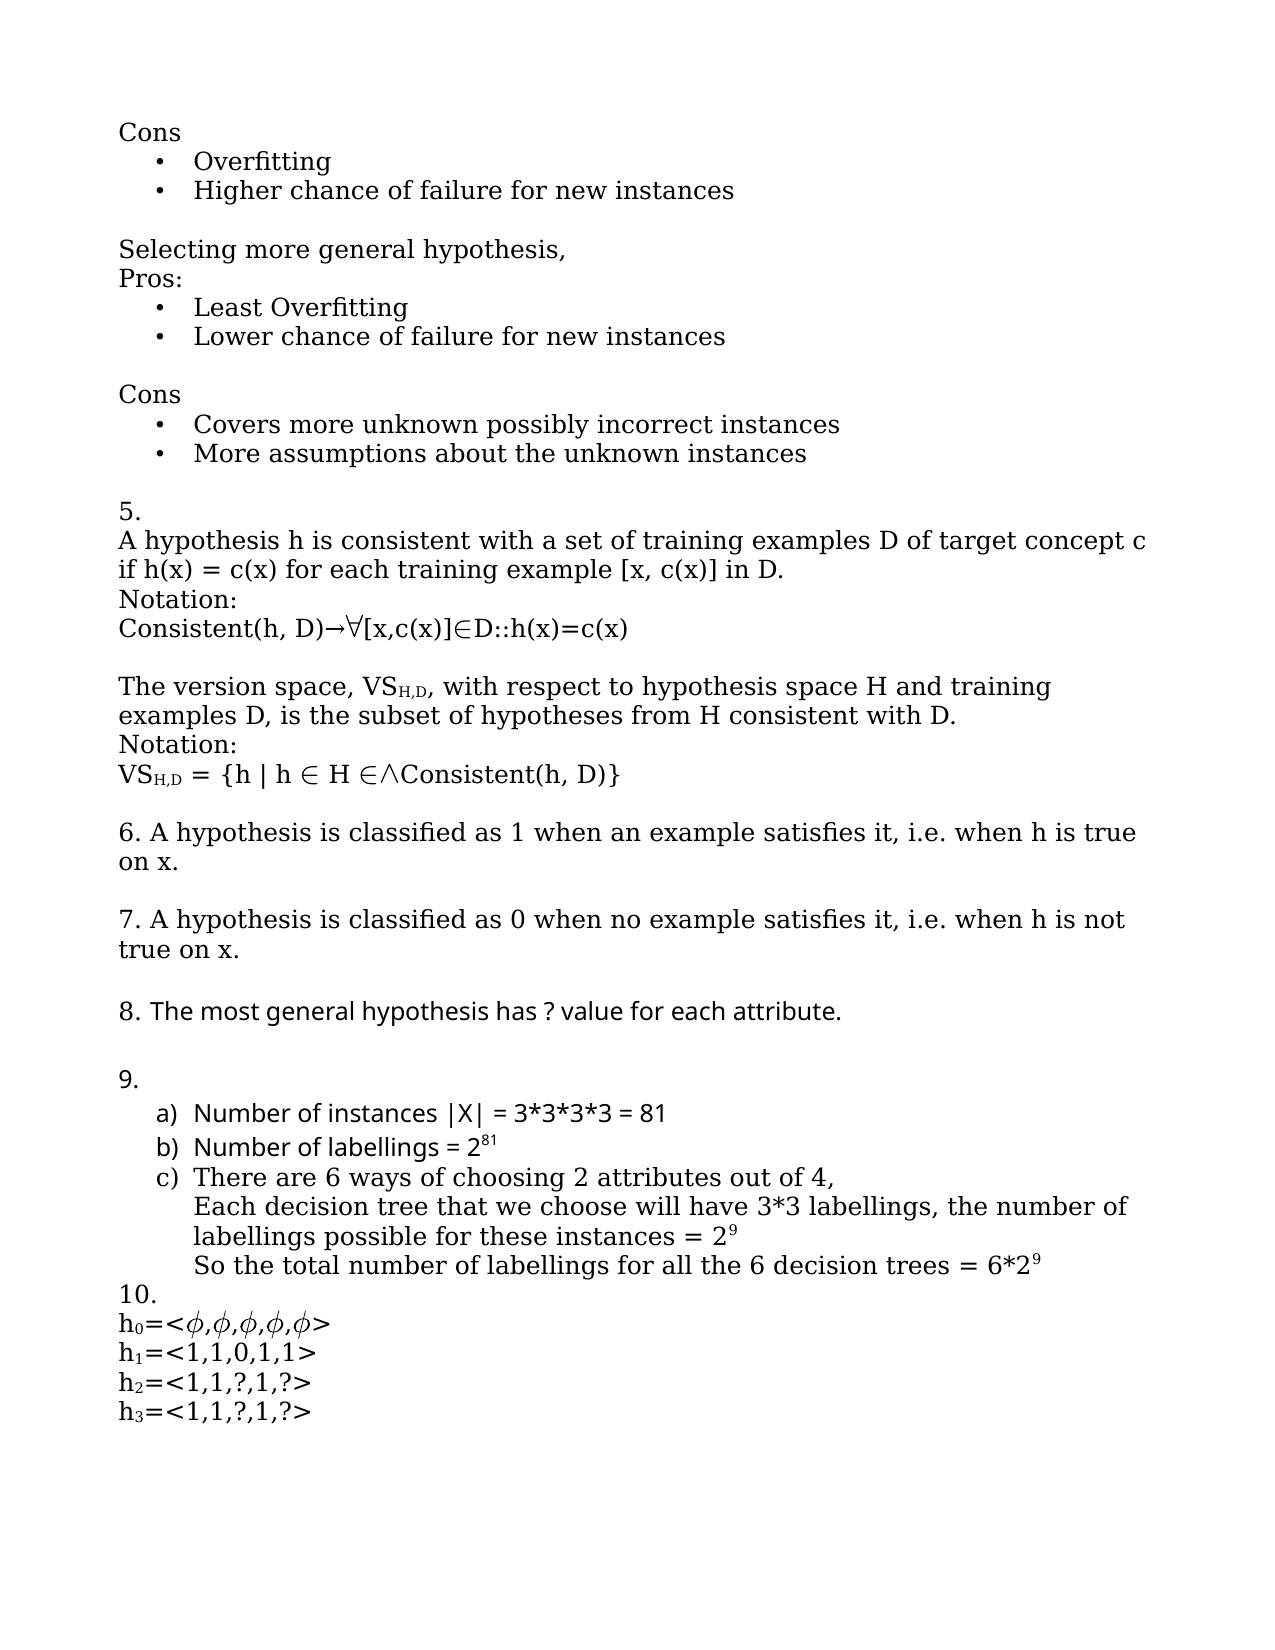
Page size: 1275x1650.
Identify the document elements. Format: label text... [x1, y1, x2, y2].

text The version space, VSH,D, with respect to hypothesis space H and training examples D, is the subset of hypotheses from H consistent with D. [118, 672, 1157, 731]
list Covers more unknown possibly incorrect instances [156, 410, 1157, 439]
list Overfitting [156, 147, 1157, 176]
list Each decision tree that we choose will have 3*3 labellings, the number of labellings possible for these instances = 29 [156, 1193, 1157, 1251]
text Cons [118, 118, 1157, 147]
text Consistent(h, D)→[x,c(x)]D::h(x)=c(x) [118, 614, 1157, 643]
list Lower chance of failure for new instances [156, 322, 1157, 351]
text VSH,D = {h | h H Consistent(h, D)} [118, 760, 1157, 789]
list Number of instances |X| = 3*3*3*3 = 81 [156, 1095, 1157, 1129]
list Higher chance of failure for new instances [156, 176, 1157, 206]
text Notation: [118, 731, 1157, 760]
text 9. [118, 1061, 1157, 1095]
text h1=<1,1,0,1,1> [118, 1339, 1157, 1368]
text Selecting more general hypothesis, [118, 235, 1157, 264]
text A hypothesis h is consistent with a set of training examples D of target concept c if h(x) = c(x) for each training example [x, c(x)] in D. [118, 526, 1157, 585]
text 5. [118, 497, 1157, 526]
text 6. A hypothesis is classified as 1 when an example satisfies it, i.e. when h is true on x. [118, 818, 1157, 876]
text 10. [118, 1280, 1157, 1309]
text 8. The most general hypothesis has ? value for each attribute. [118, 993, 1157, 1027]
list Number of labellings = 281 [156, 1129, 1157, 1163]
text h0=<,,,,> [118, 1309, 1157, 1339]
text h2=<1,1,?,1,?> [118, 1368, 1157, 1397]
text Notation: [118, 585, 1157, 614]
text Pros: [118, 264, 1157, 293]
list So the total number of labellings for all the 6 decision trees = 6*29 [156, 1251, 1157, 1280]
list More assumptions about the unknown instances [156, 439, 1157, 468]
text Cons [118, 381, 1157, 410]
list There are 6 ways of choosing 2 attributes out of 4, [156, 1163, 1157, 1193]
text 7. A hypothesis is classified as 0 when no example satisfies it, i.e. when h is not true on x. [118, 906, 1157, 964]
list Least Overfitting [156, 293, 1157, 322]
text h3=<1,1,?,1,?> [118, 1397, 1157, 1426]
